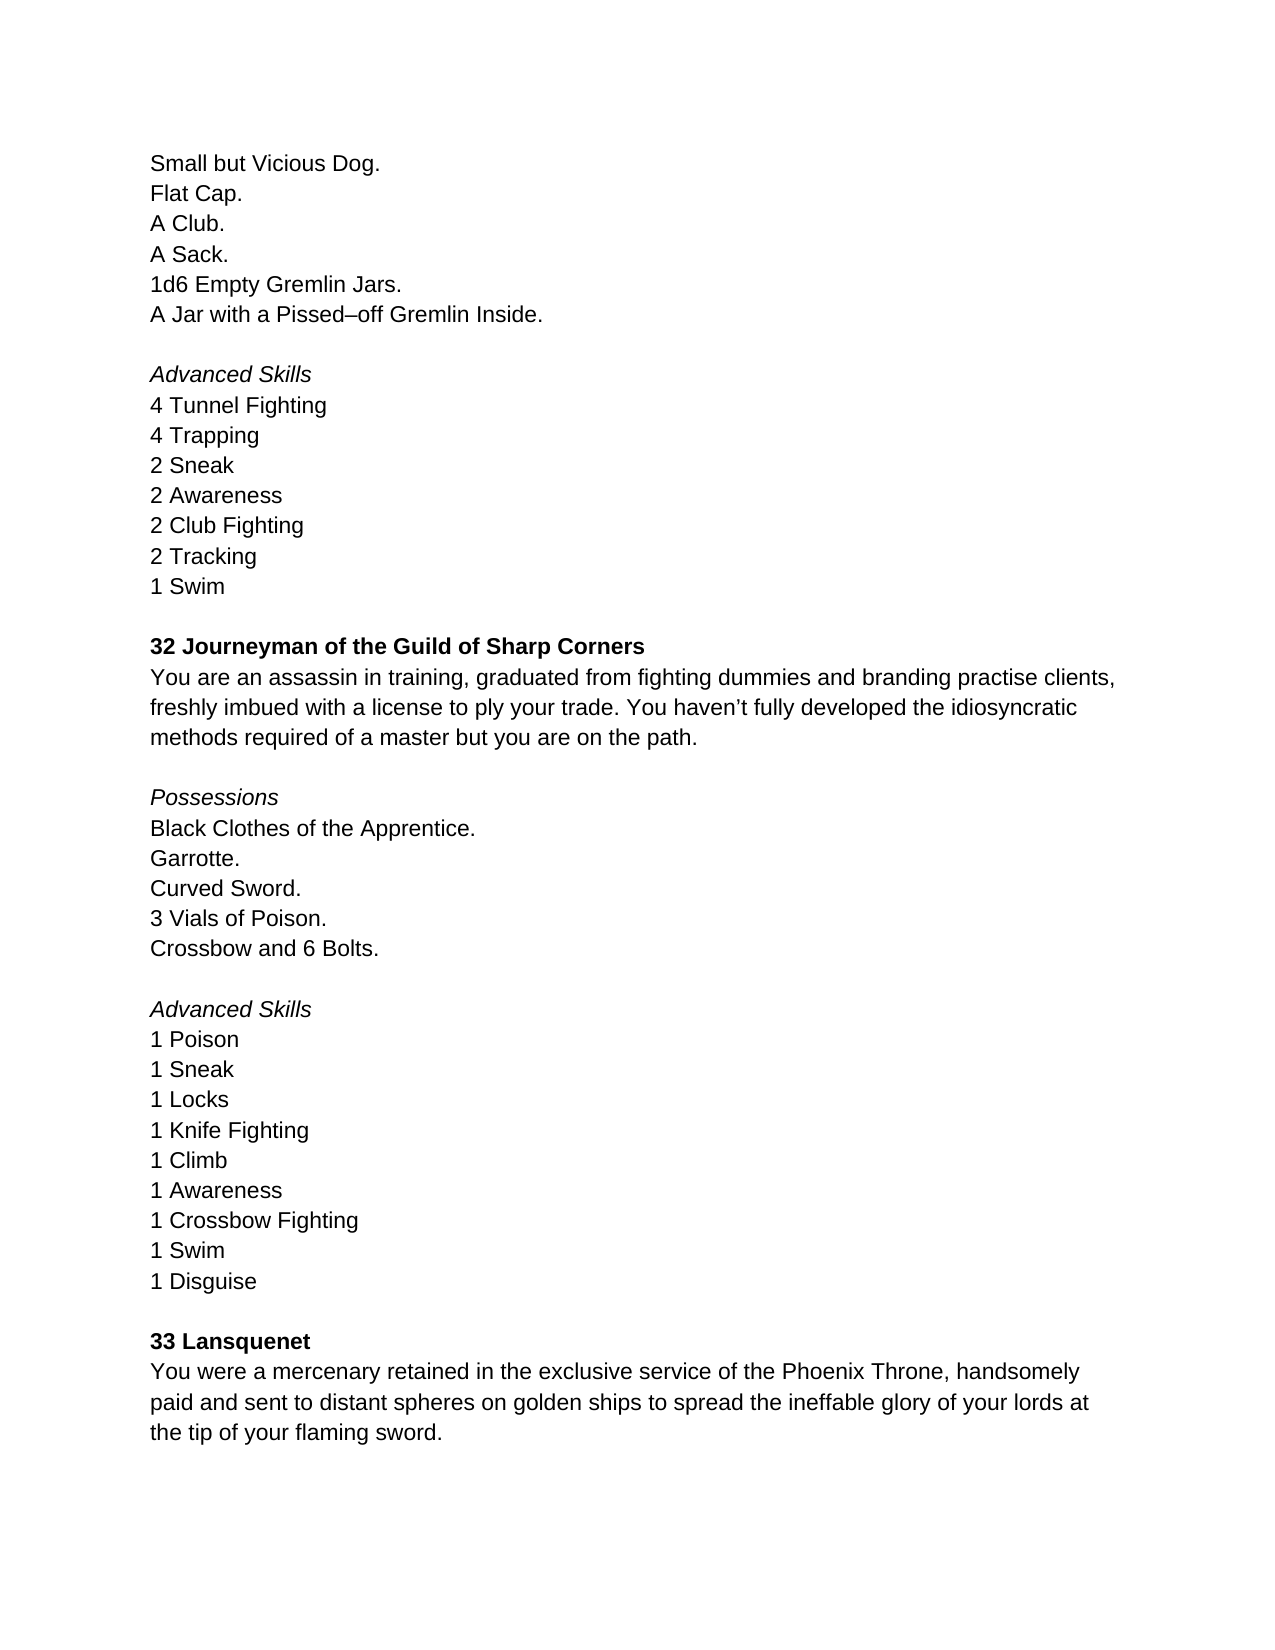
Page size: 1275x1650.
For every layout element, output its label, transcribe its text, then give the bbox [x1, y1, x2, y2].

text Flat Cap. [150, 180, 1125, 207]
text Advanced Skills [150, 996, 1125, 1022]
text 1 Poison [150, 1026, 1125, 1052]
text 1d6 Empty Gremlin Jars. [150, 271, 1125, 297]
text A Club. [150, 210, 1125, 237]
text A Jar with a Pissed–off Gremlin Inside. [150, 301, 1125, 327]
text Garrotte. [150, 845, 1125, 871]
text 1 Swim [150, 1237, 1125, 1264]
text Possessions [150, 784, 1125, 811]
text You were a mercenary retained in the exclusive service of the Phoenix Throne, handsomely paid and sent to distant spheres on golden ships to spread the ineffable glory of your lords at the tip of your flaming sword. [150, 1358, 1125, 1445]
text Advanced Skills [150, 361, 1125, 388]
text Curved Sword. [150, 875, 1125, 901]
text 4 Tunnel Fighting [150, 392, 1125, 418]
text Black Clothes of the Apprentice. [150, 814, 1125, 841]
text 1 Climb [150, 1147, 1125, 1173]
text 32 Journeyman of the Guild of Sharp Corners [150, 633, 1125, 660]
text 3 Vials of Poison. [150, 905, 1125, 932]
text 1 Sneak [150, 1056, 1125, 1083]
text Crossbow and 6 Bolts. [150, 935, 1125, 962]
text 1 Knife Fighting [150, 1117, 1125, 1143]
text 1 Awareness [150, 1177, 1125, 1203]
text 2 Club Fighting [150, 512, 1125, 539]
text 2 Tracking [150, 543, 1125, 569]
text 2 Awareness [150, 482, 1125, 509]
text Small but Vicious Dog. [150, 150, 1125, 176]
text You are an assassin in training, graduated from fighting dummies and branding practise clients, freshly imbued with a license to ply your trade. You haven’t fully developed the idiosyncratic methods required of a master but you are on the path. [150, 663, 1125, 750]
text 4 Trapping [150, 422, 1125, 448]
text 2 Sneak [150, 452, 1125, 478]
text 1 Disguise [150, 1268, 1125, 1294]
text 1 Crossbow Fighting [150, 1207, 1125, 1234]
text 1 Locks [150, 1086, 1125, 1113]
text 1 Swim [150, 573, 1125, 599]
text 33 Lansquenet [150, 1328, 1125, 1354]
text A Sack. [150, 241, 1125, 267]
